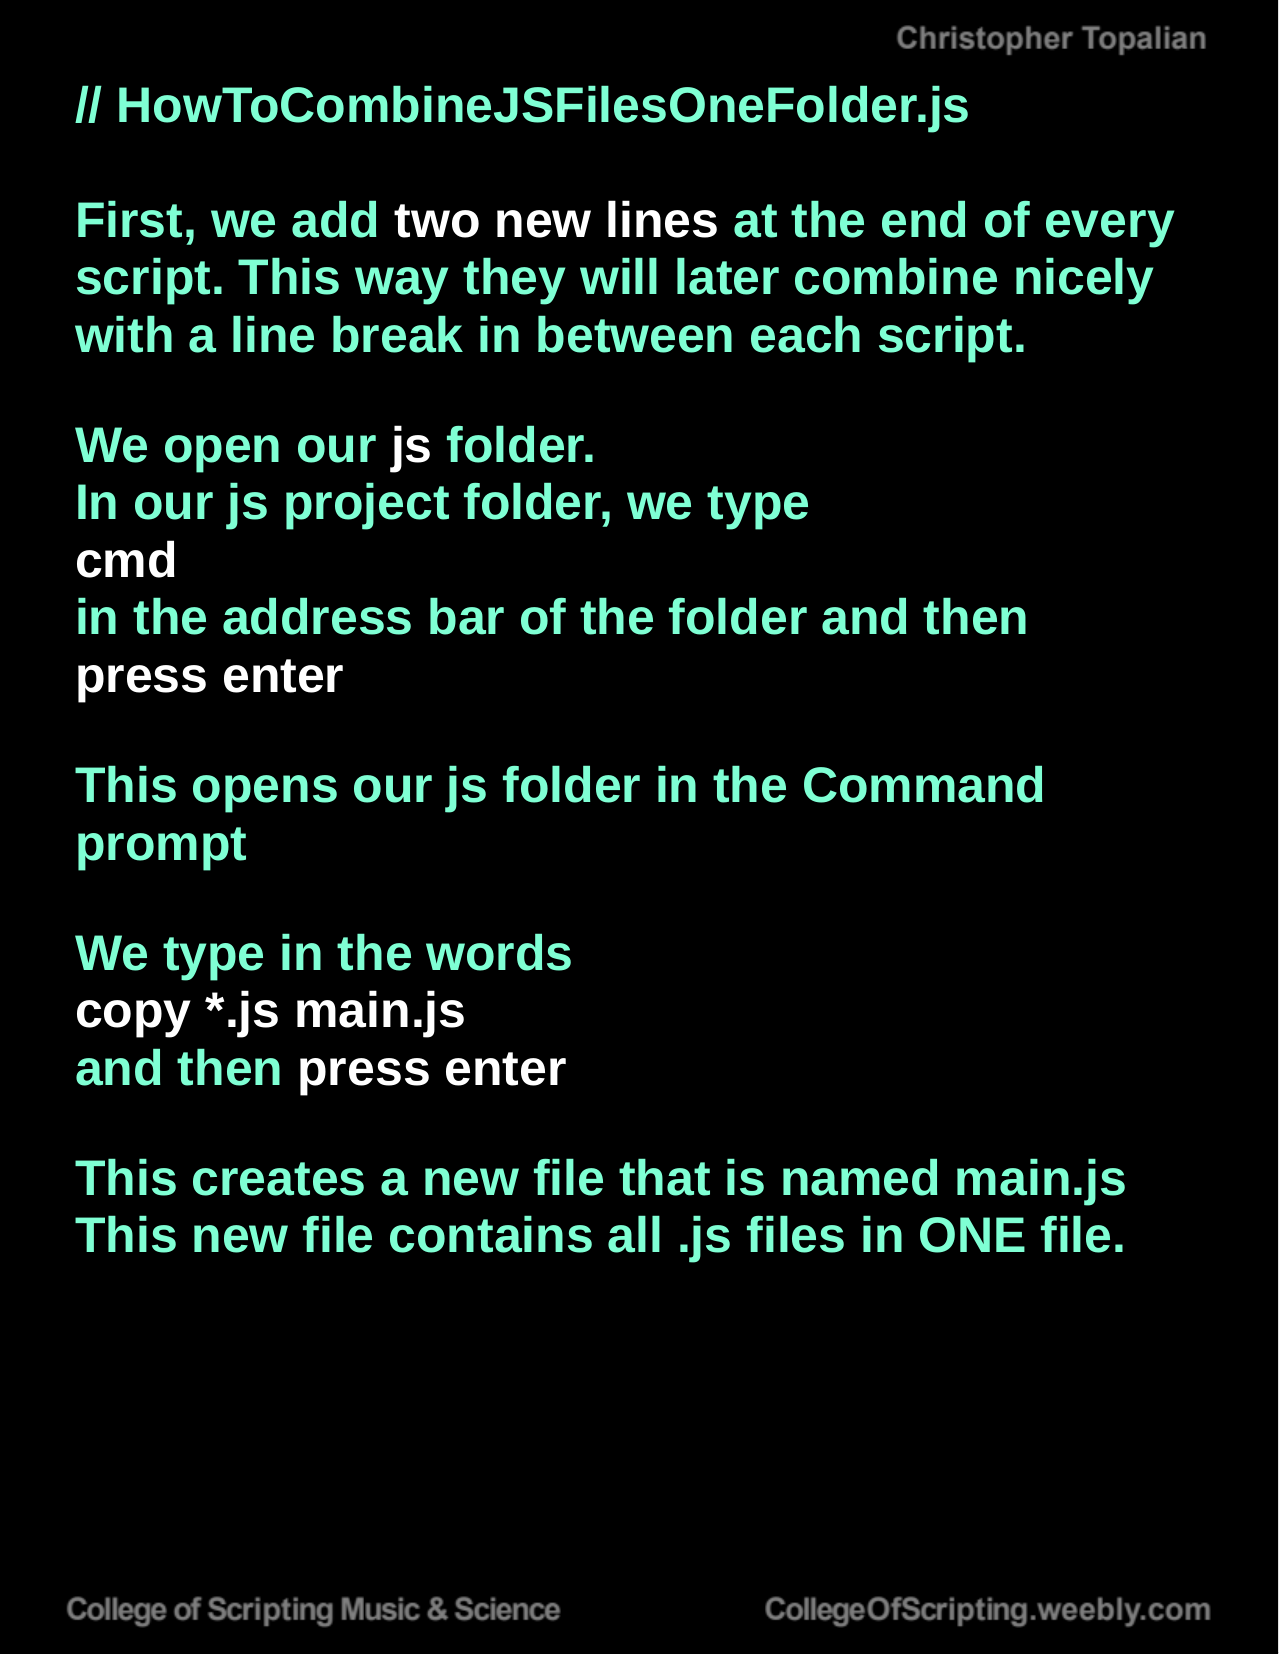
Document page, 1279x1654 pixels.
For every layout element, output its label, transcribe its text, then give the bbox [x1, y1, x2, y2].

text copy *.js main.js [75, 981, 1203, 1038]
text First, we add two new lines at the end of every script. This way they will later combine nicely with a line break in between each script. [75, 190, 1203, 362]
text This creates a new file that is named main.js [75, 1148, 1203, 1206]
text // HowToCombineJSFilesOneFolder.js [75, 75, 1203, 132]
text and then press enter [75, 1038, 1203, 1096]
text cmd [75, 530, 1203, 588]
text in the address bar of the folder and then [75, 588, 1203, 645]
text In our js project folder, we type [75, 473, 1203, 530]
text We open our js folder. [75, 415, 1203, 473]
text This opens our js folder in the Command prompt [75, 755, 1203, 870]
text This new file contains all .js files in ONE file. [75, 1206, 1203, 1263]
text press enter [75, 645, 1203, 703]
text We type in the words [75, 923, 1203, 981]
